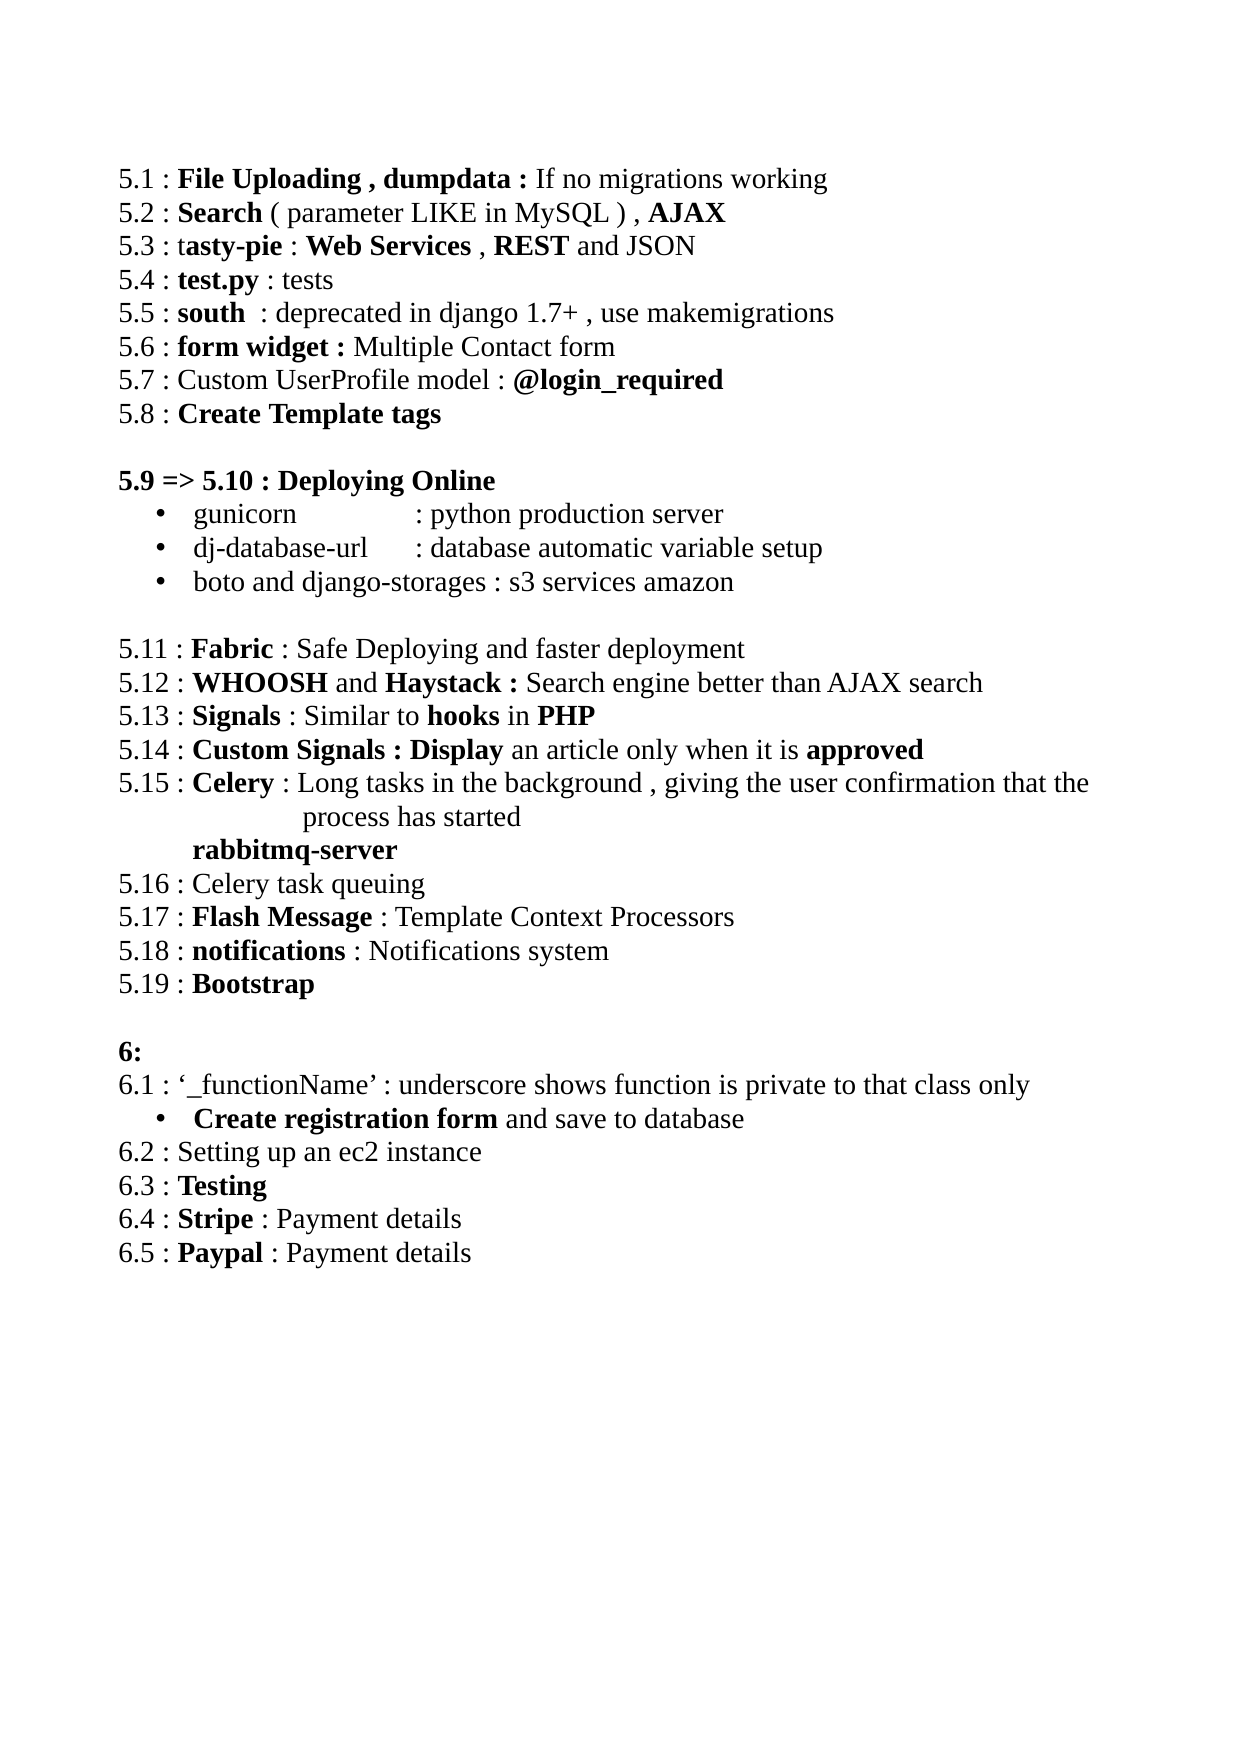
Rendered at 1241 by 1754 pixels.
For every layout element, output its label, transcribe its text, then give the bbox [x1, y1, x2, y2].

text 6: [118, 1034, 1122, 1067]
text 5.3 : tasty-pie : Web Services , REST and JSON [118, 228, 1122, 262]
text rabbitmq-server [118, 832, 1122, 866]
text 5.19 : Bootstrap [118, 967, 1122, 1000]
text 5.1 : File Uploading , dumpdata : If no migrations working [118, 161, 1122, 195]
text 5.17 : Flash Message : Template Context Processors [118, 899, 1122, 933]
text 6.4 : Stripe : Payment details [118, 1201, 1122, 1235]
text 5.9 => 5.10 : Deploying Online [118, 463, 1122, 497]
text 5.14 : Custom Signals : Display an article only when it is approved [118, 732, 1122, 765]
text 5.7 : Custom UserProfile model : @login_required [118, 362, 1122, 396]
list Create registration form and save to database [156, 1101, 1122, 1134]
text 5.18 : notifications : Notifications system [118, 933, 1122, 967]
text 6.3 : Testing [118, 1168, 1122, 1201]
text 6.5 : Paypal : Payment details [118, 1235, 1122, 1268]
text 5.11 : Fabric : Safe Deploying and faster deployment [118, 631, 1122, 665]
text 5.15 : Celery : Long tasks in the background , giving the user confirmation that the process has started [118, 765, 1122, 832]
text 5.5 : south : deprecated in django 1.7+ , use makemigrations [118, 295, 1122, 329]
list gunicorn : python production server [156, 497, 1122, 530]
text 5.4 : test.py : tests [118, 262, 1122, 295]
text 6.1 : ‘_functionName’ : underscore shows function is private to that class only [118, 1067, 1122, 1101]
text 5.6 : form widget : Multiple Contact form [118, 329, 1122, 362]
text 5.2 : Search ( parameter LIKE in MySQL ) , AJAX [118, 195, 1122, 228]
list dj-database-url : database automatic variable setup [156, 530, 1122, 564]
text 6.2 : Setting up an ec2 instance [118, 1134, 1122, 1168]
text 5.13 : Signals : Similar to hooks in PHP [118, 698, 1122, 732]
text 5.16 : Celery task queuing [118, 866, 1122, 899]
text 5.8 : Create Template tags [118, 396, 1122, 429]
text 5.12 : WHOOSH and Haystack : Search engine better than AJAX search [118, 665, 1122, 698]
list boto and django-storages : s3 services amazon [156, 564, 1122, 598]
